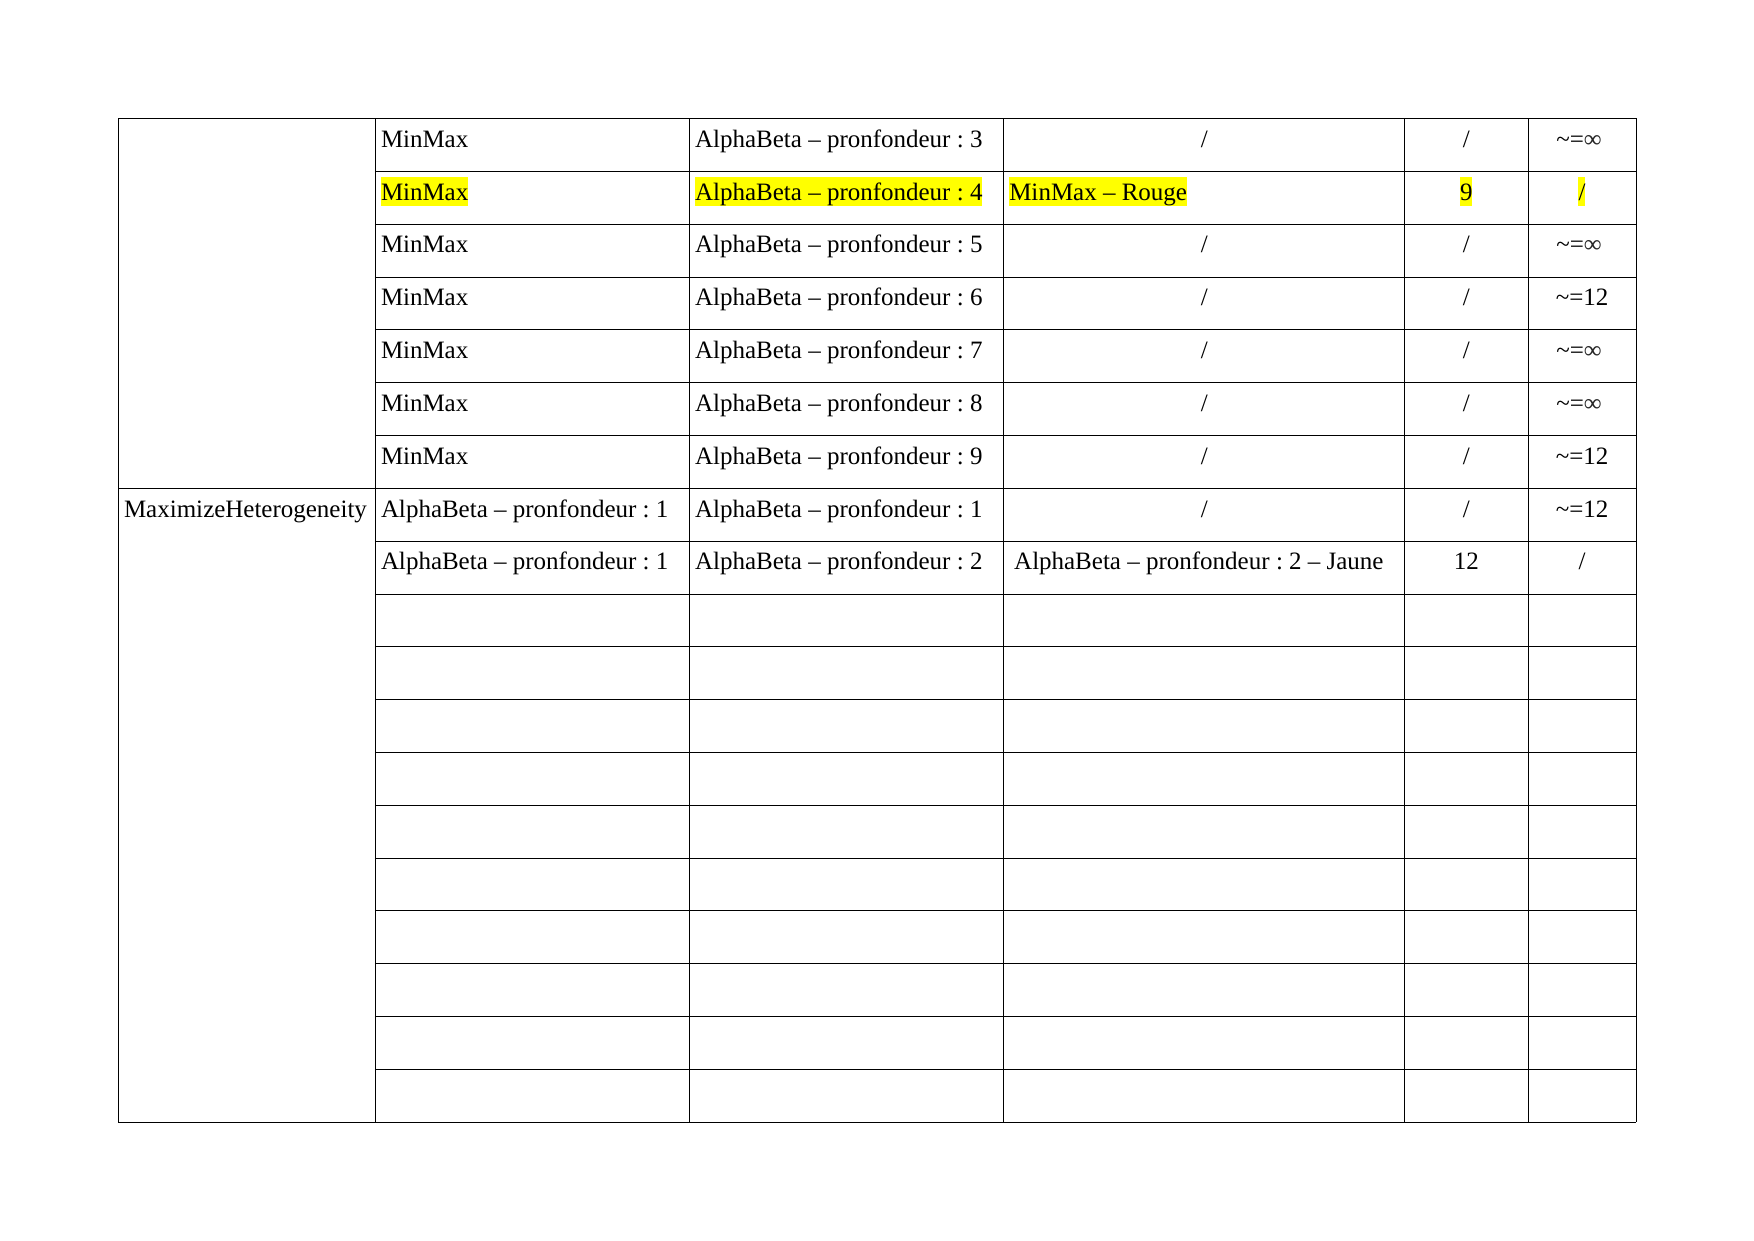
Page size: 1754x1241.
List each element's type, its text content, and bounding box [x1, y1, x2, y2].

table_cell [1405, 806, 1528, 857]
table_cell MinMax [376, 225, 689, 277]
table_cell [1004, 859, 1404, 910]
table_cell AlphaBeta – pronfondeur : 4 [690, 172, 1003, 224]
table_cell [1529, 1070, 1636, 1122]
table_cell [376, 806, 689, 857]
table_cell / [1004, 489, 1404, 541]
table_cell / [1405, 489, 1528, 541]
table_cell [1405, 1070, 1528, 1122]
table_cell MinMax [376, 278, 689, 329]
table_cell [1405, 647, 1528, 699]
table_cell [1405, 911, 1528, 963]
table_cell / [1004, 383, 1404, 435]
table_cell AlphaBeta – pronfondeur : 2 – Jaune [1004, 542, 1404, 593]
table_cell 12 [1405, 542, 1528, 593]
table_cell / [1405, 436, 1528, 488]
table_cell [690, 1017, 1003, 1069]
table_cell / [1405, 225, 1528, 277]
table_cell [690, 647, 1003, 699]
table_cell AlphaBeta – pronfondeur : 1 [376, 542, 689, 593]
table_cell [1529, 647, 1636, 699]
table_cell [376, 859, 689, 910]
table_cell [690, 1070, 1003, 1122]
table_cell [376, 1070, 689, 1122]
table_cell [1004, 753, 1404, 805]
table_cell AlphaBeta – pronfondeur : 5 [690, 225, 1003, 277]
table_cell [1004, 806, 1404, 857]
table_cell [376, 911, 689, 963]
table_cell MinMax [376, 383, 689, 435]
table_cell [1004, 964, 1404, 1016]
table_cell [1405, 1017, 1528, 1069]
table_cell [376, 595, 689, 646]
table_cell [119, 119, 375, 488]
table_cell [690, 911, 1003, 963]
table_cell [1004, 911, 1404, 963]
table_cell ~=∞ [1529, 225, 1636, 277]
table_cell [376, 1017, 689, 1069]
table_cell ~=∞ [1529, 330, 1636, 382]
table_cell [1004, 595, 1404, 646]
table_cell ~=∞ [1529, 119, 1636, 171]
table_cell AlphaBeta – pronfondeur : 1 [690, 489, 1003, 541]
table_cell [376, 753, 689, 805]
table_cell AlphaBeta – pronfondeur : 9 [690, 436, 1003, 488]
table_cell / [1529, 542, 1636, 593]
table_cell [690, 700, 1003, 752]
table_cell [1004, 1070, 1404, 1122]
table_cell [690, 806, 1003, 857]
table_cell / [1004, 278, 1404, 329]
table_cell AlphaBeta – pronfondeur : 7 [690, 330, 1003, 382]
table_cell [1405, 753, 1528, 805]
table_cell / [1405, 330, 1528, 382]
table_cell AlphaBeta – pronfondeur : 8 [690, 383, 1003, 435]
table_cell [376, 647, 689, 699]
table_cell [1004, 647, 1404, 699]
table_cell MinMax – Rouge [1004, 172, 1404, 224]
table_cell / [1405, 383, 1528, 435]
table_cell [690, 595, 1003, 646]
table_cell ~=12 [1529, 489, 1636, 541]
table_cell 9 [1405, 172, 1528, 224]
table_cell / [1004, 330, 1404, 382]
table_cell [1405, 964, 1528, 1016]
table_cell AlphaBeta – pronfondeur : 1 [376, 489, 689, 541]
table_cell AlphaBeta – pronfondeur : 3 [690, 119, 1003, 171]
table_cell [690, 859, 1003, 910]
table_cell [1405, 700, 1528, 752]
table_cell [1529, 700, 1636, 752]
table_cell / [1004, 119, 1404, 171]
table_cell [690, 964, 1003, 1016]
table_cell [1529, 911, 1636, 963]
table_cell MinMax [376, 330, 689, 382]
table_cell [376, 964, 689, 1016]
table_cell / [1405, 119, 1528, 171]
table_cell [1529, 859, 1636, 910]
table_cell [1004, 700, 1404, 752]
table_cell [1405, 595, 1528, 646]
table_cell AlphaBeta – pronfondeur : 2 [690, 542, 1003, 593]
table_cell [1529, 806, 1636, 857]
table_cell / [1004, 436, 1404, 488]
table_cell / [1405, 278, 1528, 329]
table_cell MinMax [376, 172, 689, 224]
table_cell [376, 700, 689, 752]
table_cell [1529, 1017, 1636, 1069]
table_cell [1405, 859, 1528, 910]
table_cell [1529, 964, 1636, 1016]
table_cell AlphaBeta – pronfondeur : 6 [690, 278, 1003, 329]
table_cell MinMax [376, 119, 689, 171]
table_cell ~=12 [1529, 436, 1636, 488]
table_cell MaximizeHeterogeneity [119, 489, 375, 1122]
table_cell ~=∞ [1529, 383, 1636, 435]
table_cell / [1004, 225, 1404, 277]
table_cell [1529, 753, 1636, 805]
table_cell [1004, 1017, 1404, 1069]
table_cell / [1529, 172, 1636, 224]
table_cell [690, 753, 1003, 805]
table_cell MinMax [376, 436, 689, 488]
table_cell [1529, 595, 1636, 646]
table_cell ~=12 [1529, 278, 1636, 329]
